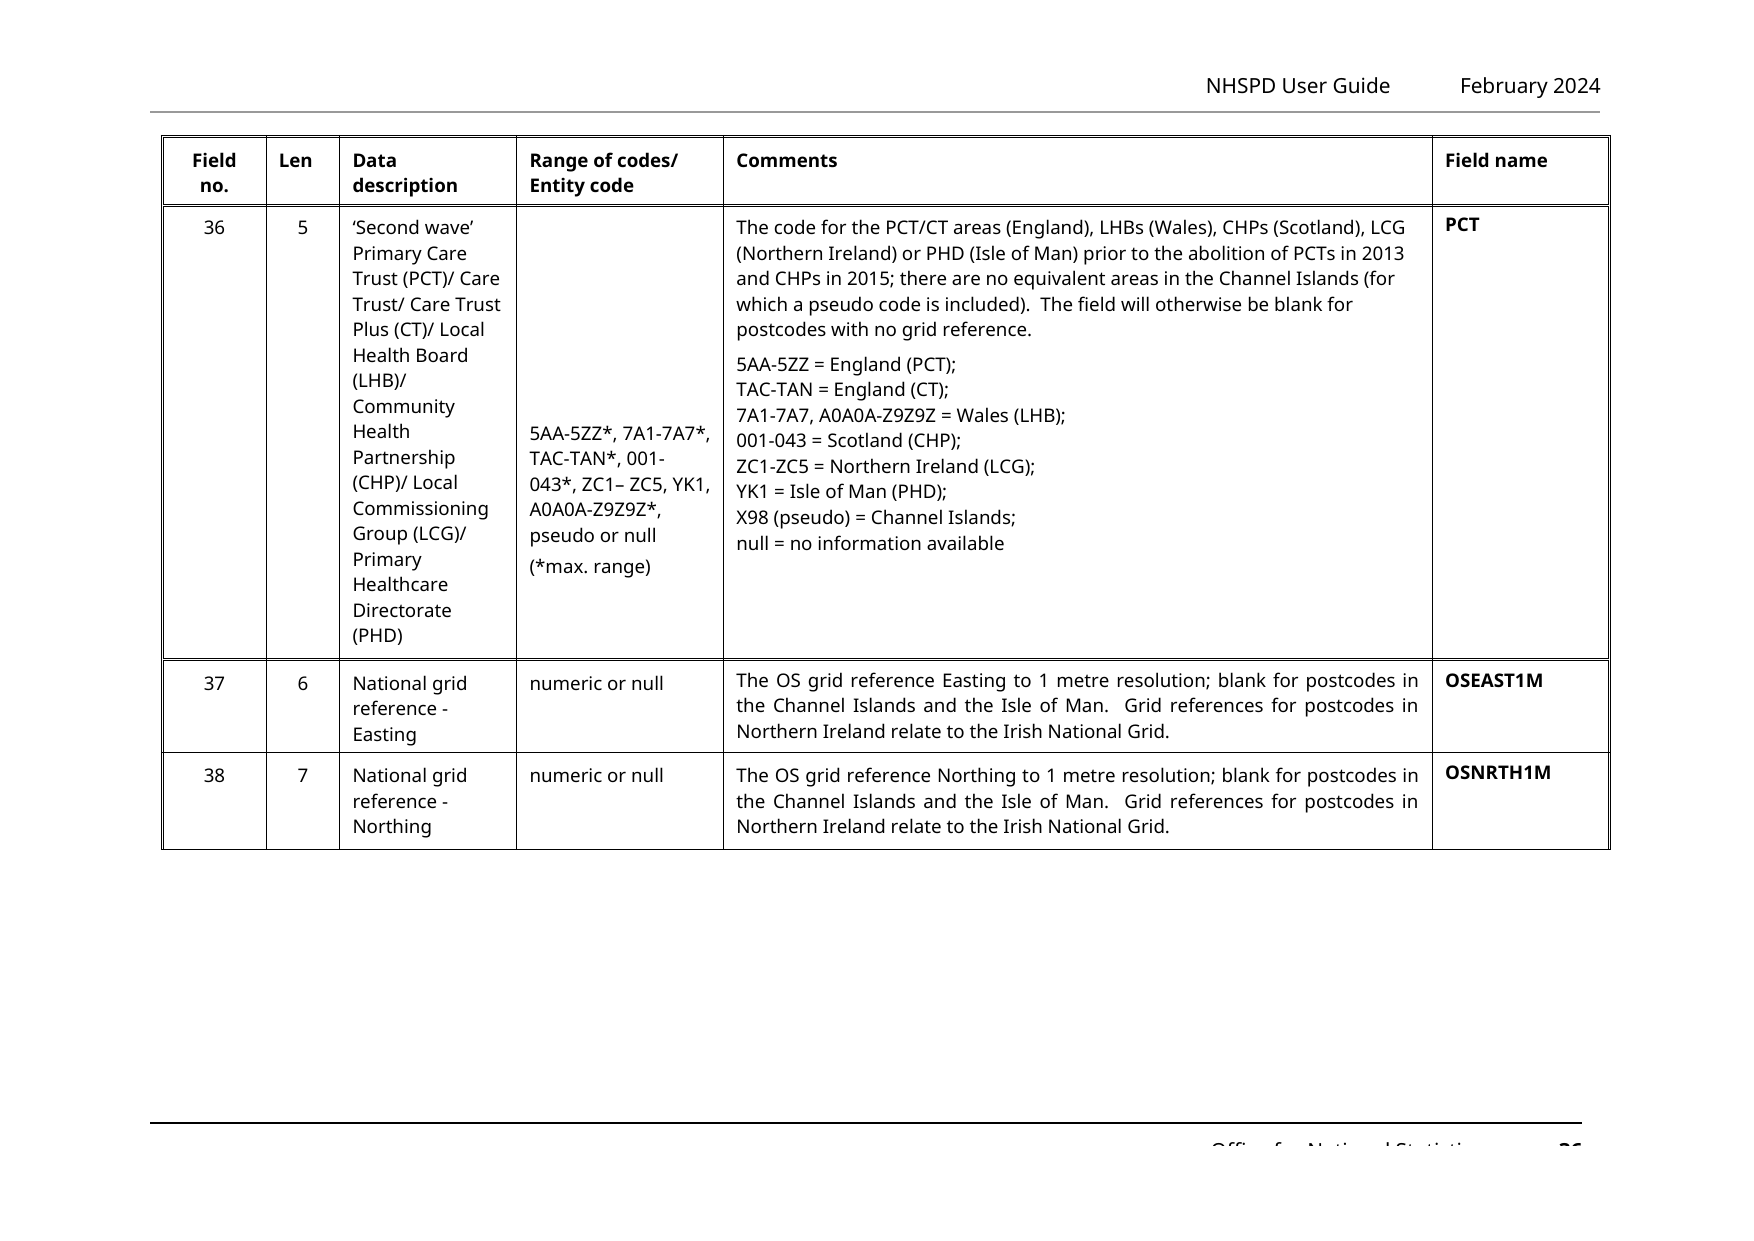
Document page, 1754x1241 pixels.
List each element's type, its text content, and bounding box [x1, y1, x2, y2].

table_cell The OS grid reference Northing to 1 metre resolution; blank for postcodes in the Channel Islands and the Isle of Man. Grid references for postcodes in Northern Ireland relate to the Irish National Grid. [724, 753, 1432, 848]
table_cell ‘Second wave’ Primary Care Trust (PCT)/ Care Trust/ Care Trust Plus (CT)/ Local Health Board (LHB)/ Community Health Partnership (CHP)/ Local Commissioning Group (LCG)/ Primary Healthcare Directorate (PHD) [340, 207, 516, 657]
table_cell The code for the PCT/CT areas (England), LHBs (Wales), CHPs (Scotland), LCG (Northern Ireland) or PHD (Isle of Man) prior to the abolition of PCTs in 2013 and CHPs in 2015; there are no equivalent areas in the Channel Islands (for which a pseudo code is included). The field will otherwise be blank for postcodes with no grid reference. 5AA-5ZZ = England (PCT); TAC-TAN = England (CT); 7A1-7A7, A0A0A-Z9Z9Z = Wales (LHB); 001-043 = Scotland (CHP); ZC1-ZC5 = Northern Ireland (LCG); YK1 = Isle of Man (PHD); X98 (pseudo) = Channel Islands; null = no information available [724, 207, 1432, 657]
table_cell National grid reference - Northing [340, 753, 516, 848]
table_cell National grid reference - Easting [340, 661, 516, 752]
table_cell OSEAST1M [1433, 661, 1608, 752]
table_cell 36 [164, 207, 266, 657]
table_cell numeric or null [517, 753, 723, 848]
table_cell 38 [164, 753, 266, 848]
table_header Range of codes/ Entity code [517, 138, 723, 204]
table_cell OSNRTH1M [1433, 753, 1608, 848]
table_header Field no. [164, 138, 266, 204]
table_header Comments [724, 138, 1432, 204]
table_cell numeric or null [517, 661, 723, 752]
table_cell 5AA-5ZZ*, 7A1-7A7*, TAC-TAN*, 001-043*, ZC1– ZC5, YK1, A0A0A-Z9Z9Z*, pseudo or null (*max. range) [517, 207, 723, 657]
table_cell 37 [164, 661, 266, 752]
table_cell 5 [267, 207, 339, 657]
table_header Field name [1433, 138, 1608, 204]
table_cell 7 [267, 753, 339, 848]
table_cell The OS grid reference Easting to 1 metre resolution; blank for postcodes in the Channel Islands and the Isle of Man. Grid references for postcodes in Northern Ireland relate to the Irish National Grid. [724, 661, 1432, 752]
table_header Len [267, 138, 339, 204]
table_cell 6 [267, 661, 339, 752]
table_cell PCT [1433, 207, 1608, 657]
table_header Data description [340, 138, 516, 204]
